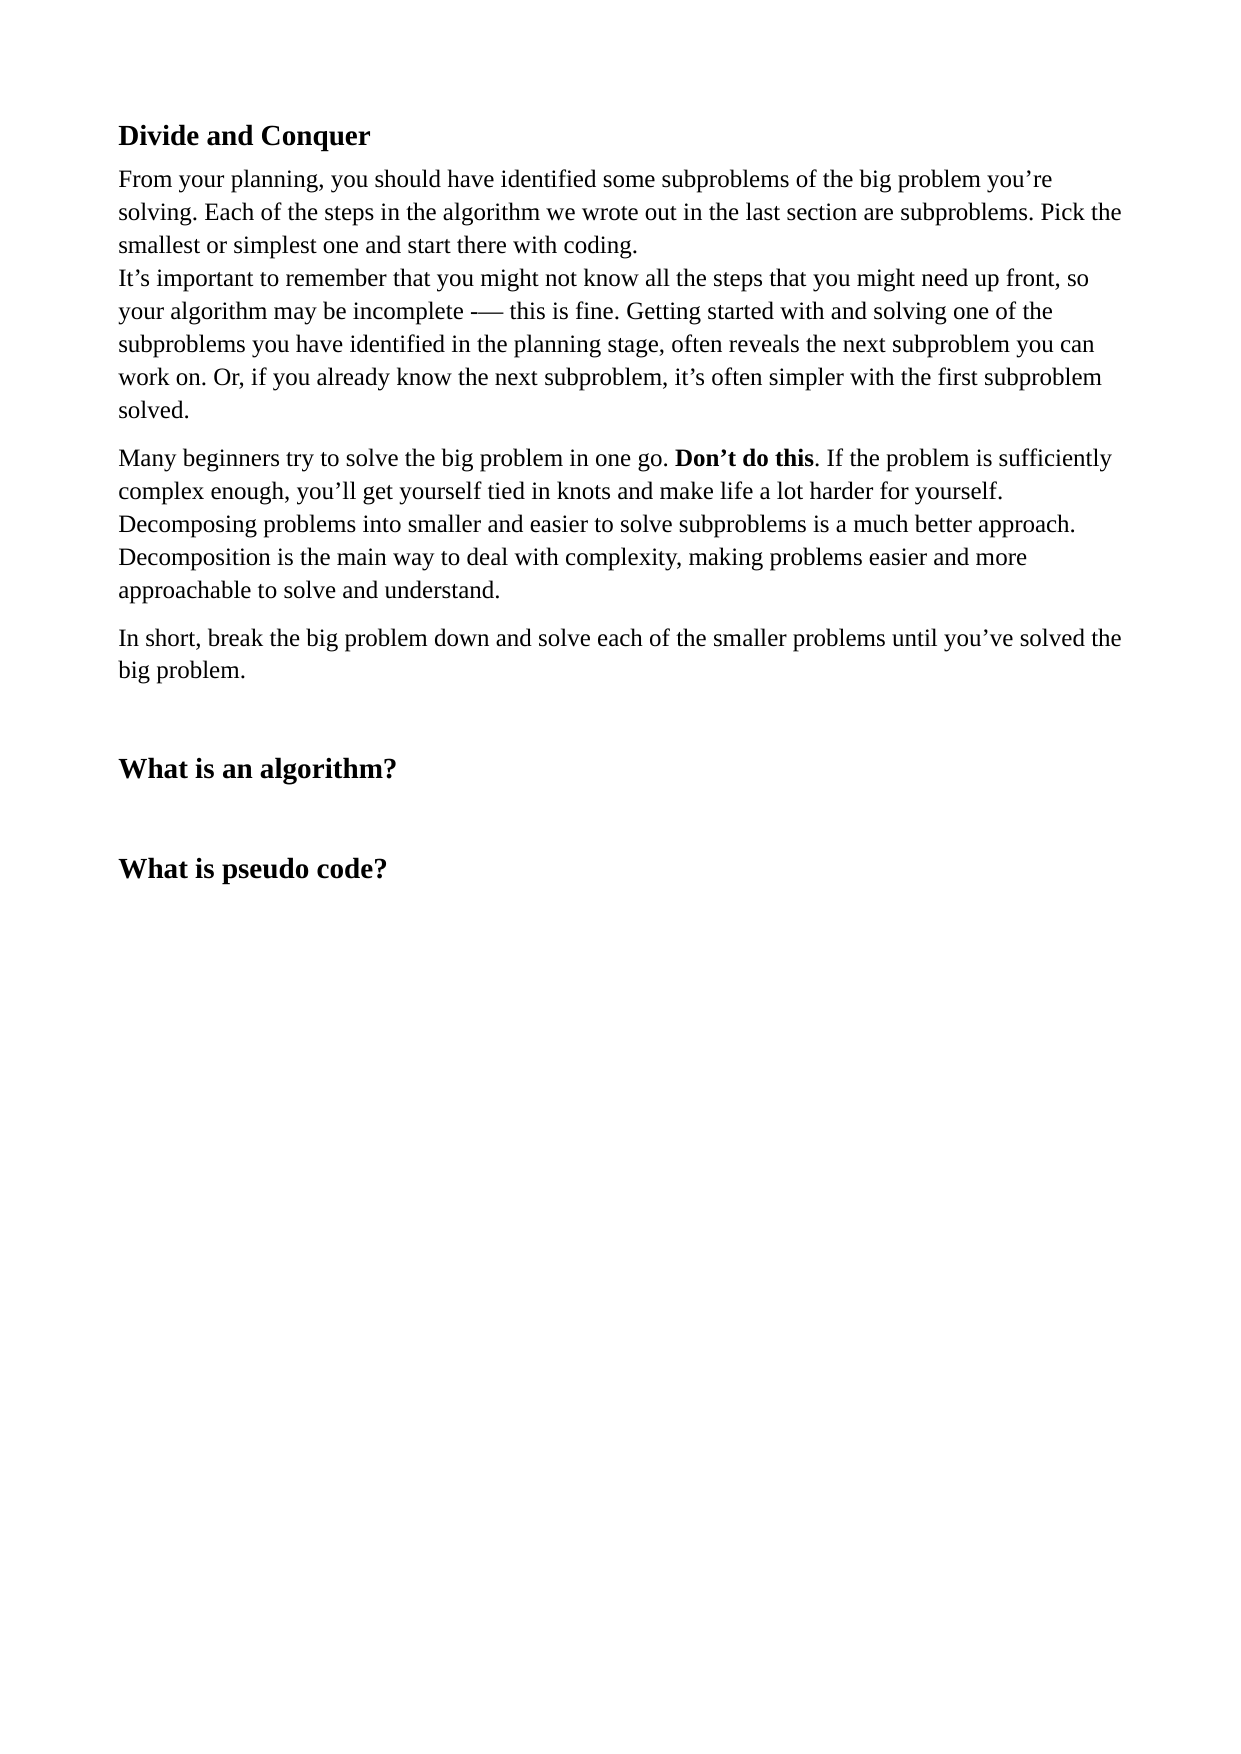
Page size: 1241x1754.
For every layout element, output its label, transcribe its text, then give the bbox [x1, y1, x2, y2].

text What is an algorithm? [118, 751, 1122, 784]
subtitle Divide and Conquer [118, 118, 1122, 152]
text What is pseudo code? [118, 852, 1122, 885]
text It’s important to remember that you might not know all the steps that you might need up front, so your algorithm may be incomplete -— this is fine. Getting started with and solving one of the subproblems you have identified in the planning stage, often reveals the next subproblem you can work on. Or, if you already know the next subproblem, it’s often simpler with the first subproblem solved. [118, 263, 1122, 424]
text From your planning, you should have identified some subproblems of the big problem you’re solving. Each of the steps in the algorithm we wrote out in the last section are subproblems. Pick the smallest or simplest one and start there with coding. [118, 164, 1122, 259]
text In short, break the big problem down and solve each of the smaller problems until you’ve solved the big problem. [118, 623, 1122, 684]
text Many beginners try to solve the big problem in one go. Don’t do this. If the problem is sufficiently complex enough, you’ll get yourself tied in knots and make life a lot harder for yourself. Decomposing problems into smaller and easier to solve subproblems is a much better approach. Decomposition is the main way to deal with complexity, making problems easier and more approachable to solve and understand. [118, 443, 1122, 604]
